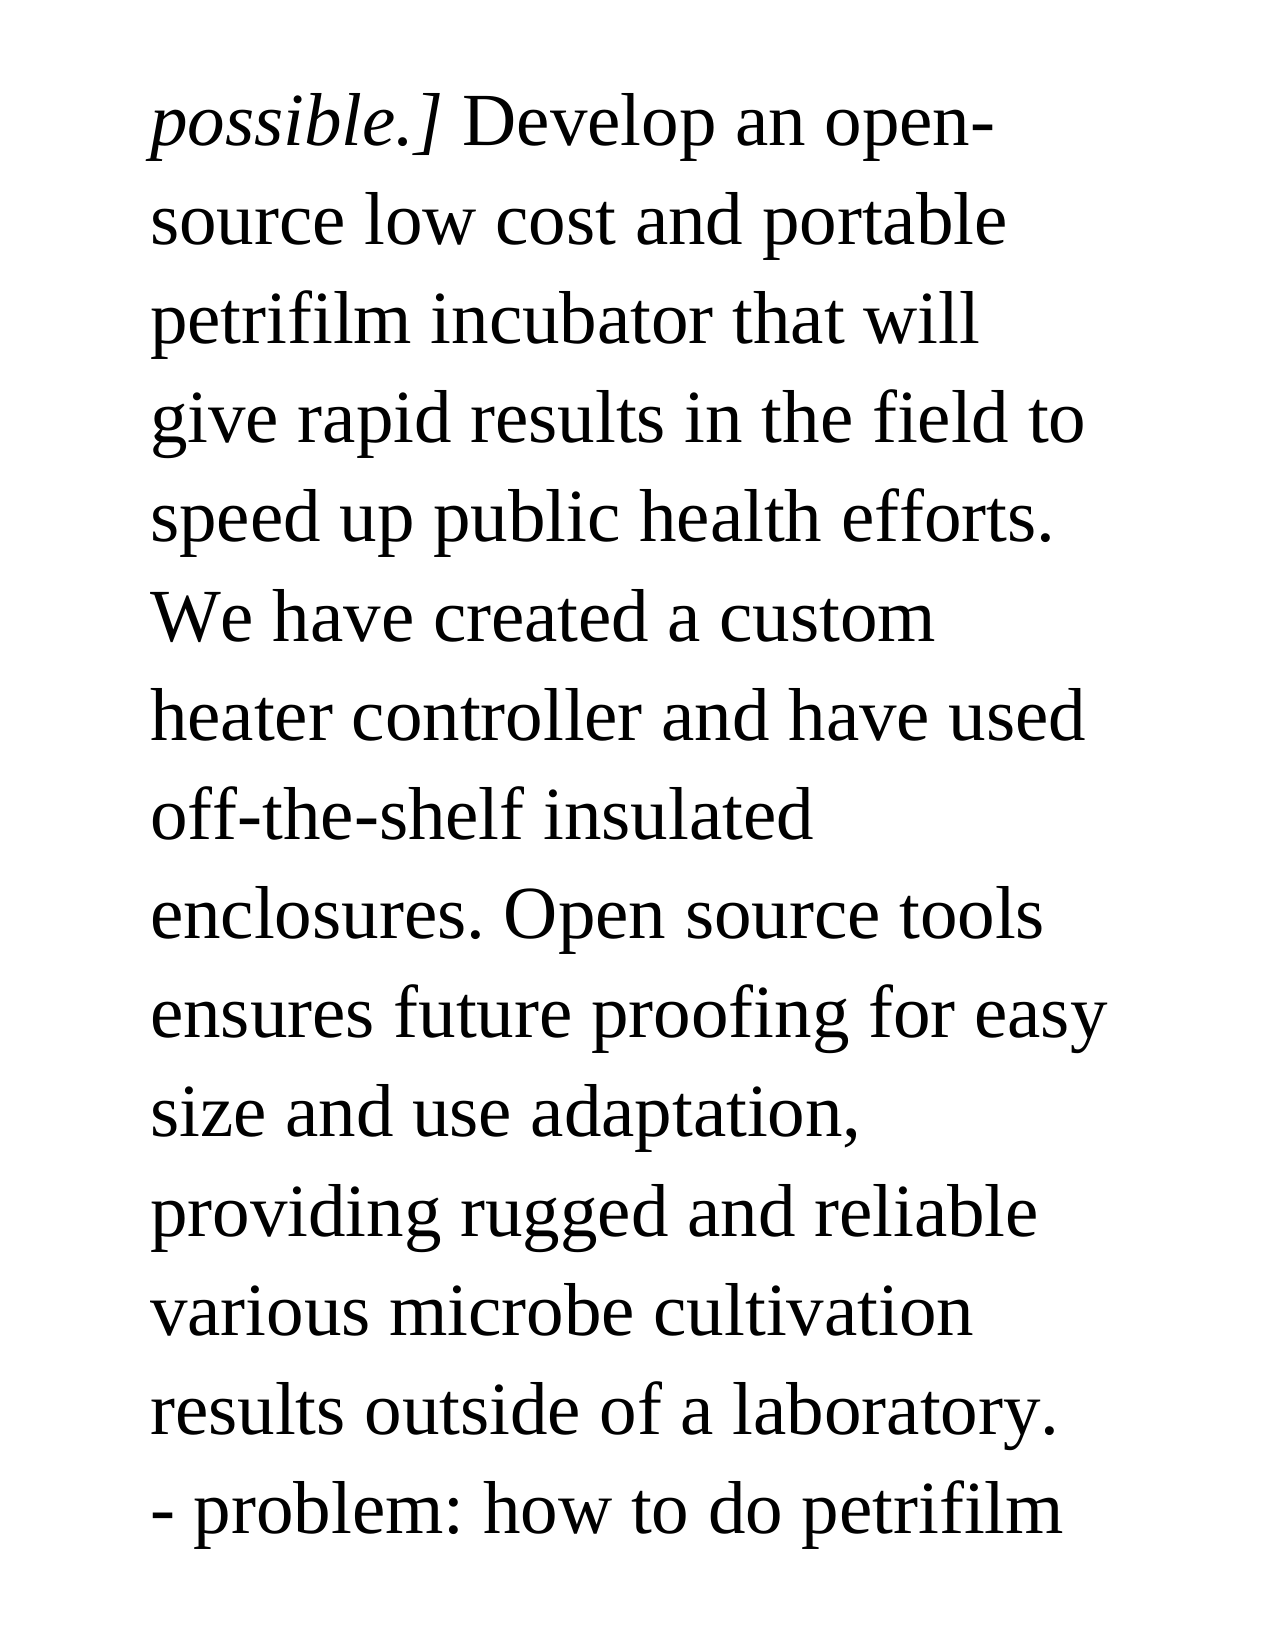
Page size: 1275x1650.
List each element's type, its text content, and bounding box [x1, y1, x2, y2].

text possible.] Develop an open-source low cost and portable petrifilm incubator that will give rapid results in the field to speed up public health efforts. We have created a custom heater controller and have used off-the-shelf insulated enclosures. Open source tools ensures future proofing for easy size and use adaptation, providing rugged and reliable various microbe cultivation results outside of a laboratory. [150, 75, 1125, 1450]
text - problem: how to do petrifilm [150, 1463, 1125, 1549]
